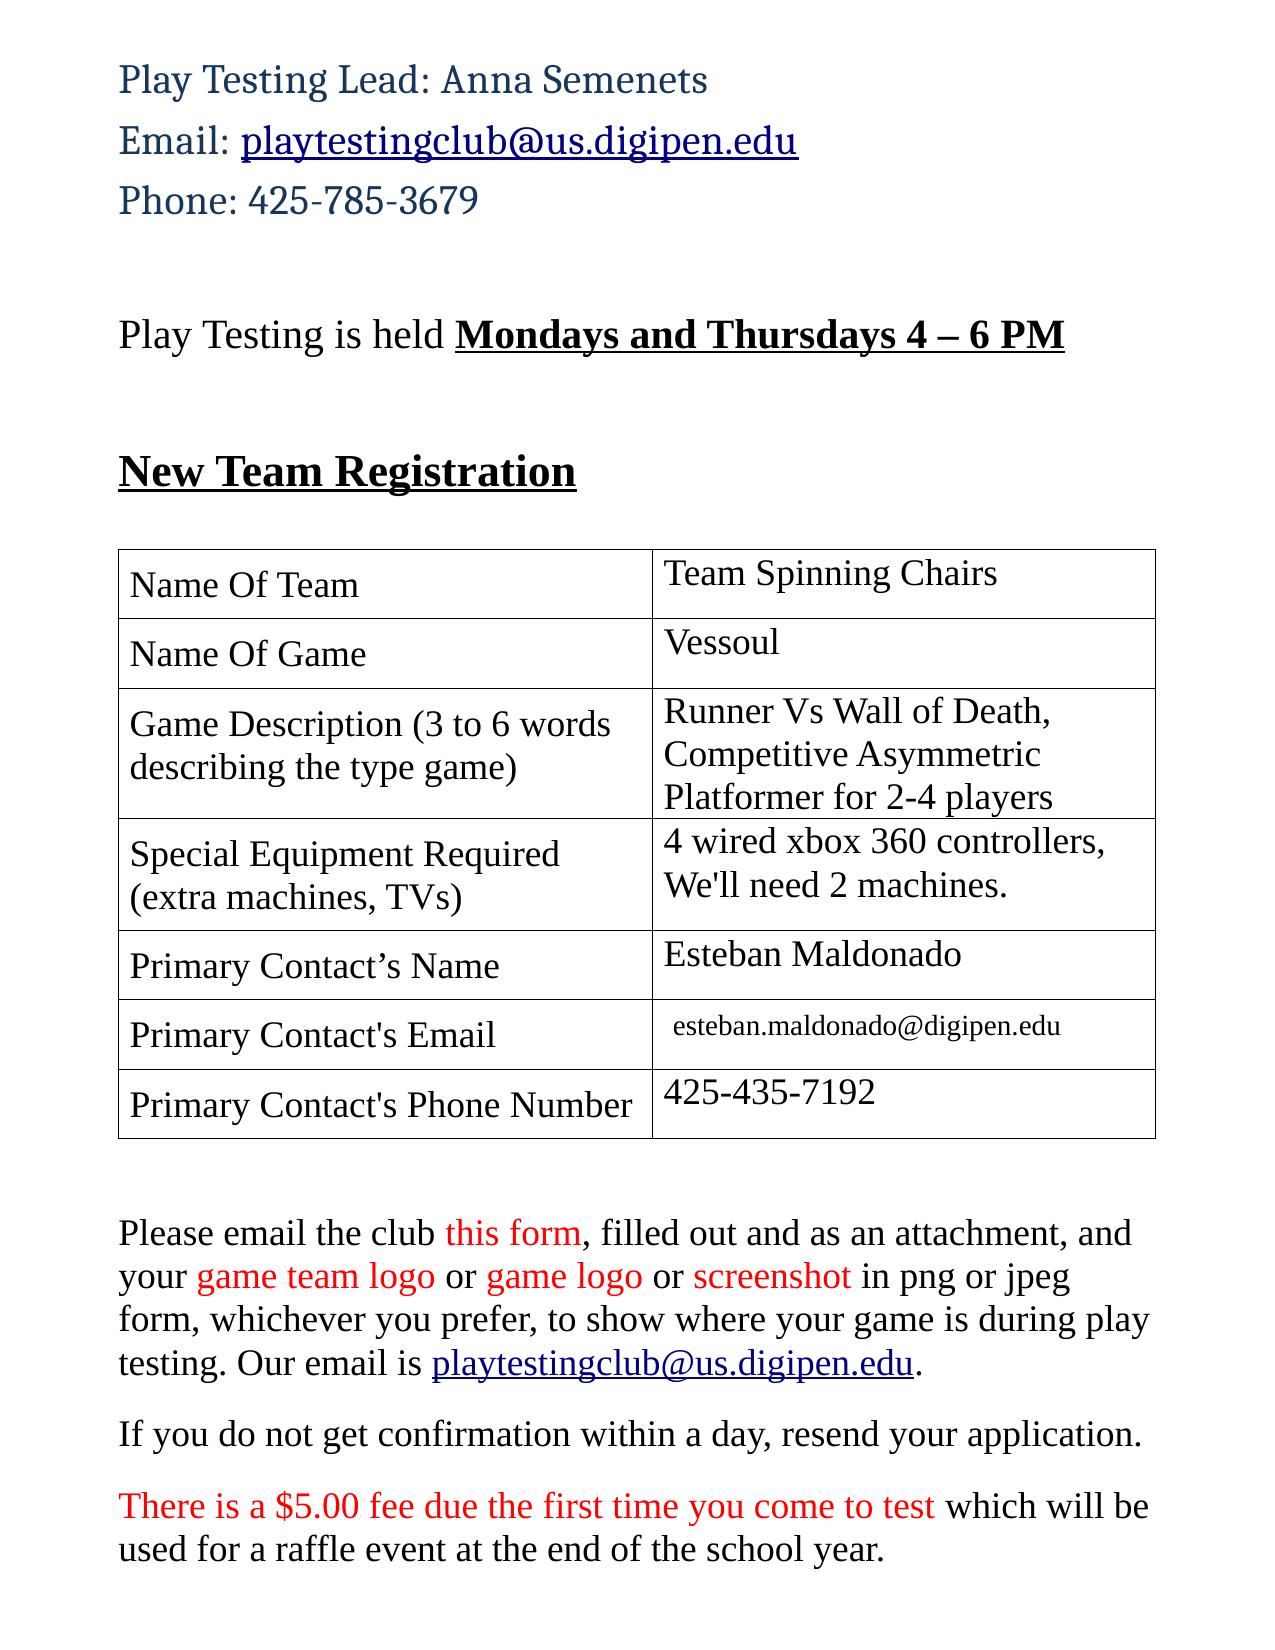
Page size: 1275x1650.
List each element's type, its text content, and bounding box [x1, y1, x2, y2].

table_cell Special Equipment Required (extra machines, TVs) [119, 819, 652, 930]
table_cell Vessoul [653, 619, 1155, 687]
text There is a $5.00 fee due the first time you come to test which will be used for a raffle event at the end of the school year. [118, 1484, 1157, 1570]
table_header Name Of Team [119, 550, 652, 618]
table_cell Primary Contact’s Name [119, 931, 652, 999]
text New Team Registration [118, 444, 1157, 496]
table_cell Primary Contact's Phone Number [119, 1070, 652, 1138]
title Email: playtestingclub@us.digipen.edu [118, 117, 1157, 164]
text Play Testing is held Mondays and Thursdays 4 – 6 PM [118, 309, 1157, 357]
text Please email the club this form, filled out and as an attachment, and your game team logo or game logo or screenshot in png or jpeg form, whichever you prefer, to show where your game is during play testing. Our email is playtestingclub@us.digipen.edu. [118, 1211, 1157, 1383]
title Phone: 425-785-3679 [118, 177, 1157, 225]
table_cell Name Of Game [119, 619, 652, 687]
table_header Team Spinning Chairs [653, 550, 1155, 618]
table_cell Primary Contact's Email [119, 1000, 652, 1068]
table_cell 4 wired xbox 360 controllers, We'll need 2 machines. [653, 819, 1155, 930]
table_cell Runner Vs Wall of Death, Competitive Asymmetric Platformer for 2-4 players [653, 689, 1155, 818]
table_cell Game Description (3 to 6 words describing the type game) [119, 689, 652, 818]
table_cell esteban.maldonado@digipen.edu [653, 1000, 1155, 1068]
table_cell 425-435-7192 [653, 1070, 1155, 1138]
table_cell Esteban Maldonado [653, 931, 1155, 999]
text If you do not get confirmation within a day, resend your application. [118, 1412, 1157, 1455]
title Play Testing Lead: Anna Semenets [118, 56, 1157, 104]
